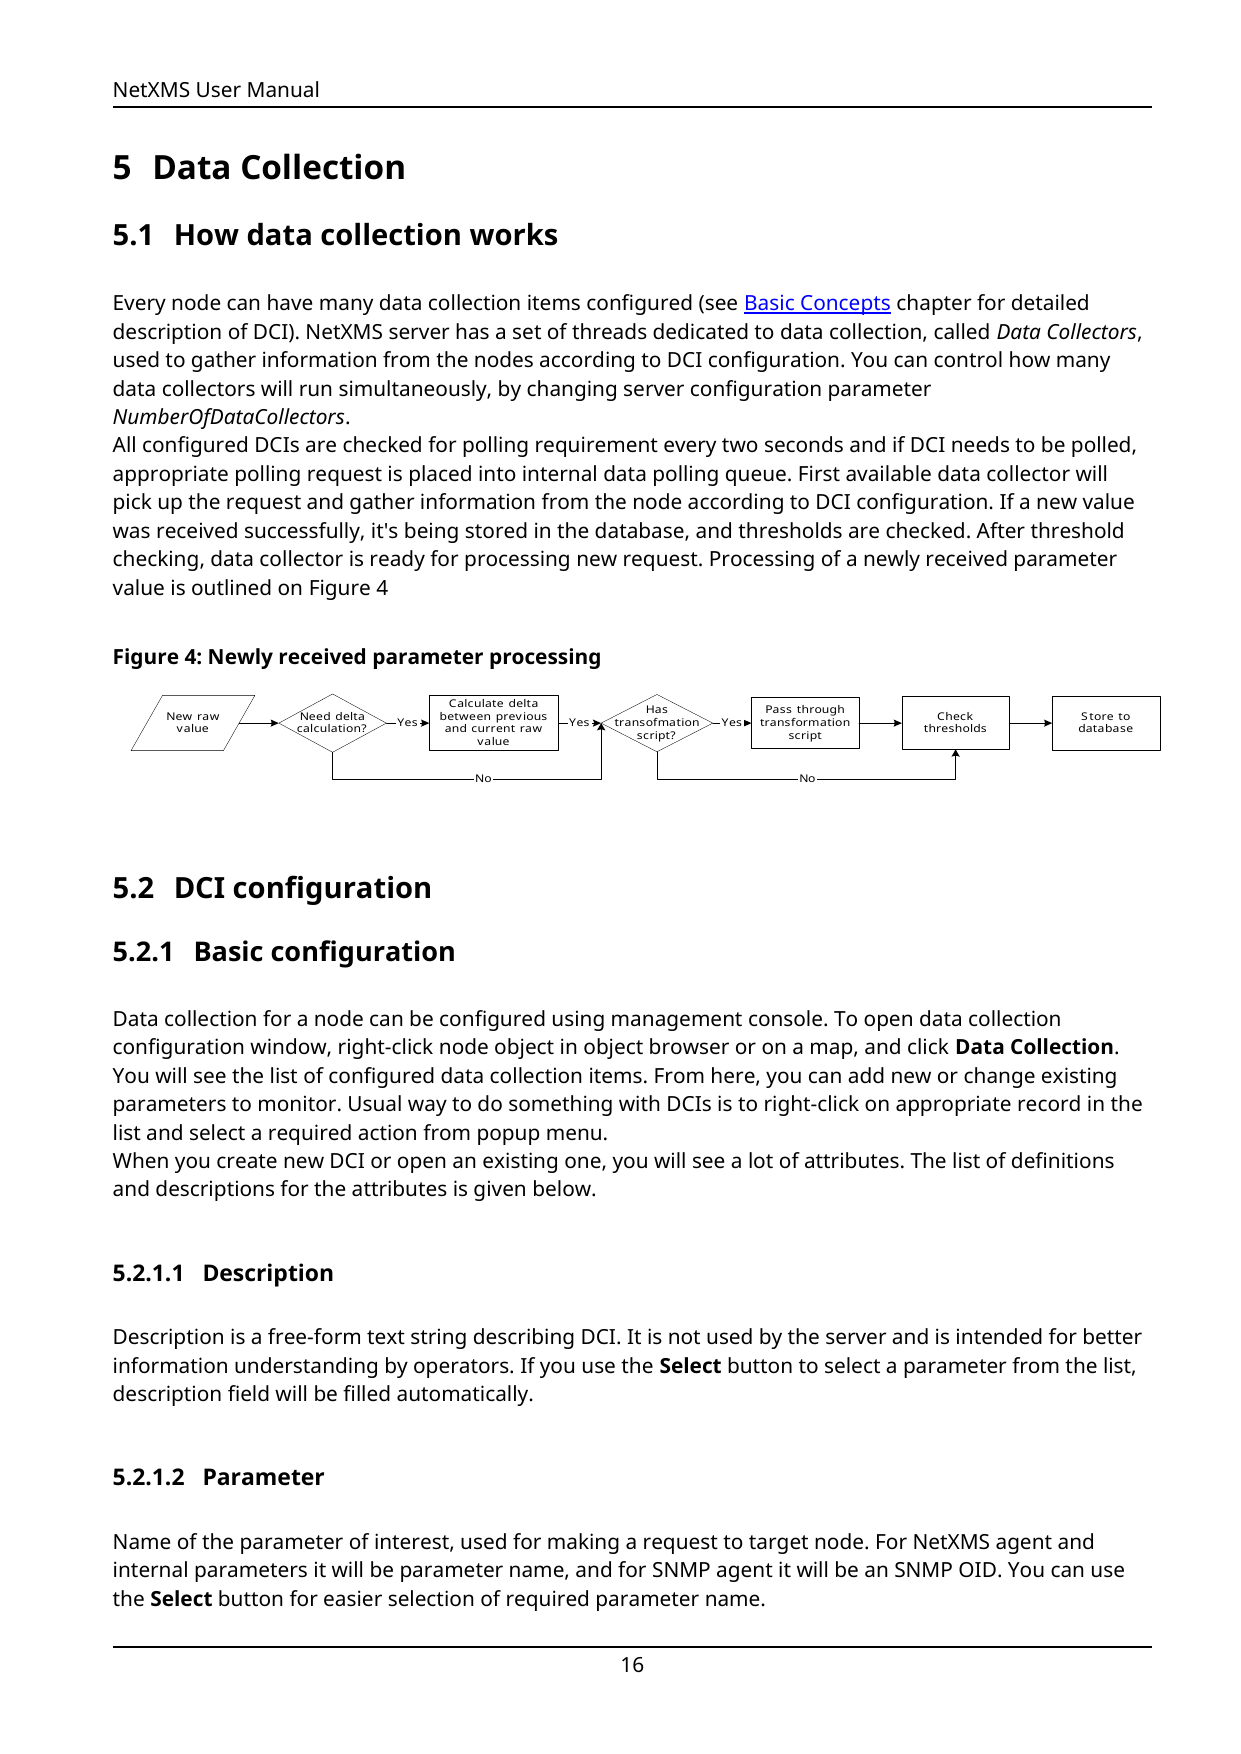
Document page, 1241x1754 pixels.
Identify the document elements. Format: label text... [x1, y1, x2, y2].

text Every node can have many data collection items configured (see Basic Concepts chapter for detailed description of DCI). NetXMS server has a set of threads dedicated to data collection, called Data Collectors, used to gather information from the nodes according to DCI configuration. You can control how many data collectors will run simultaneously, by changing server configuration parameter NumberOfDataCollectors. [112, 288, 1152, 431]
text When you create new DCI or open an existing one, you will see a lot of attributes. The list of definitions and descriptions for the attributes is given below. [112, 1146, 1152, 1203]
text Figure 4: Newly received parameter processing [112, 642, 1152, 671]
subtitle How data collection works [112, 214, 1152, 254]
text Data collection for a node can be configured using management console. To open data collection configuration window, right-click node object in object browser or on a map, and click Data Collection. You will see the list of configured data collection items. From here, you can add new or change existing parameters to monitor. Usual way to do something with DCIs is to right-click on appropriate record in the list and select a required action from popup menu. [112, 1004, 1152, 1146]
subtitle Description [112, 1256, 1152, 1288]
subtitle Data Collection [112, 143, 1152, 189]
subtitle DCI configuration [112, 868, 1152, 907]
subtitle Basic configuration [112, 932, 1152, 969]
text Name of the parameter of interest, used for making a request to target node. For NetXMS agent and internal parameters it will be parameter name, and for SNMP agent it will be an SNMP OID. You can use the Select button for easier selection of required parameter name. [112, 1527, 1152, 1612]
text Description is a free-form text string describing DCI. It is not used by the server and is intended for better information understanding by operators. If you use the Select button to select a parameter from the list, description field will be filled automatically. [112, 1322, 1152, 1408]
text All configured DCIs are checked for polling requirement every two seconds and if DCI needs to be polled, appropriate polling request is placed into internal data polling queue. First available data collector will pick up the request and gather information from the node according to DCI configuration. If a new value was received successfully, it's being stored in the database, and thresholds are checked. After threshold checking, data collector is ready for processing new request. Processing of a newly received parameter value is outlined on Figure 4 [112, 431, 1152, 601]
subtitle Parameter [112, 1461, 1152, 1492]
